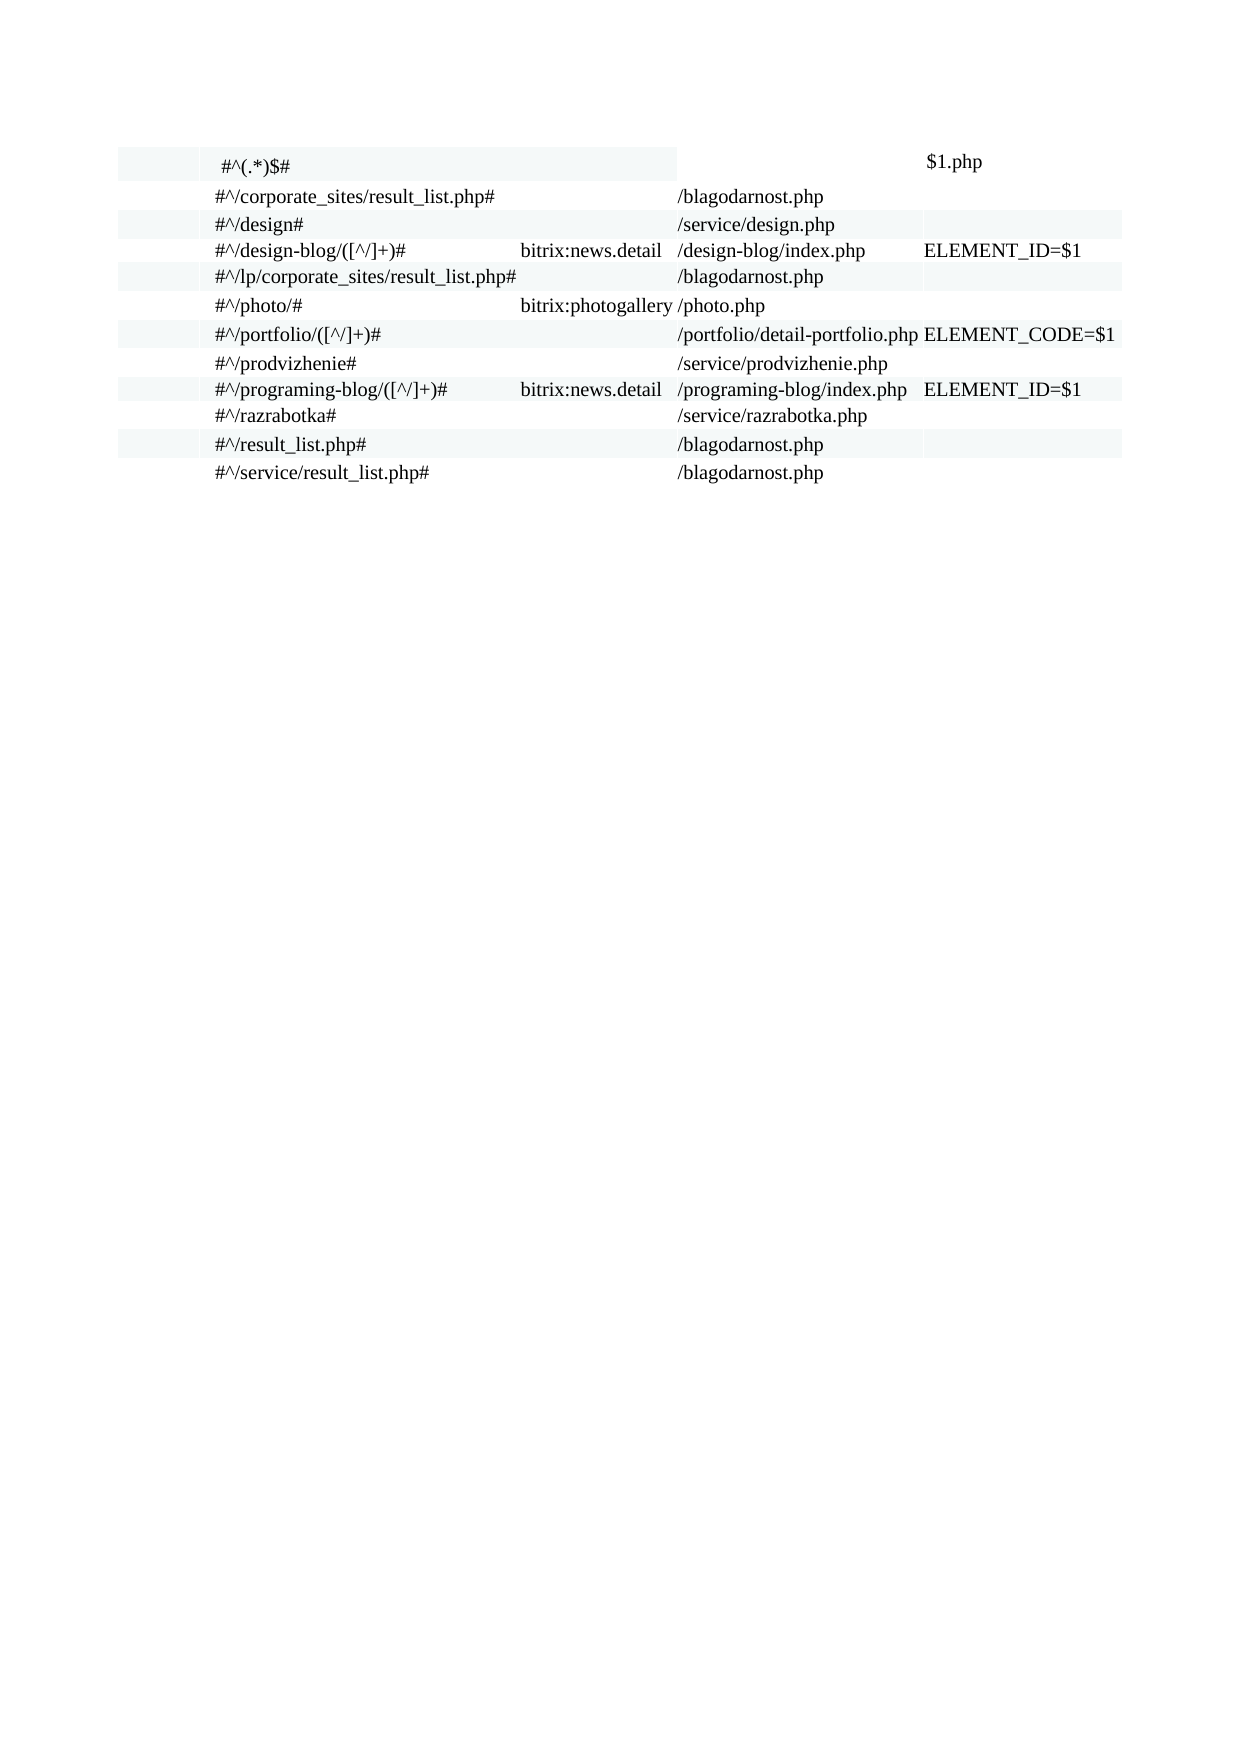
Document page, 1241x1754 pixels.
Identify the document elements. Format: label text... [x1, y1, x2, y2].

table_cell [118, 349, 199, 377]
table_cell [118, 429, 199, 458]
table_cell #^/design-blog/([^/]+)# [215, 239, 520, 262]
table_cell [924, 429, 1122, 458]
table_cell #^/programing-blog/([^/]+)# [215, 377, 520, 401]
table_cell [118, 210, 199, 239]
table_header [200, 147, 215, 181]
table_cell [520, 401, 677, 429]
table_cell #^/lp/corporate_sites/result_list.php# [215, 262, 520, 291]
table_header $1.php [924, 147, 1122, 181]
table_cell [118, 458, 199, 487]
table_header [678, 147, 923, 181]
table_cell [200, 291, 215, 320]
table_header [118, 147, 199, 181]
table_cell /service/razrabotka.php [678, 401, 923, 429]
table_cell /design-blog/index.php [678, 239, 923, 262]
table_header [520, 147, 677, 181]
table_cell [520, 210, 677, 239]
table_cell [118, 291, 199, 320]
table_cell [520, 429, 677, 458]
table_cell [924, 181, 1122, 210]
table_cell /blagodarnost.php [678, 181, 923, 210]
table_cell [200, 239, 215, 262]
table_cell [118, 239, 199, 262]
table_cell [200, 429, 215, 458]
table_cell bitrix:photogallery [520, 291, 677, 320]
table_cell [924, 262, 1122, 291]
table_cell ELEMENT_ID=$1 [924, 377, 1122, 401]
table_cell /service/prodvizhenie.php [678, 349, 923, 377]
table_cell /blagodarnost.php [678, 262, 923, 291]
table_cell ELEMENT_CODE=$1 [924, 320, 1122, 348]
table_cell [200, 377, 215, 401]
table_cell /programing-blog/index.php [678, 377, 923, 401]
table_cell [924, 458, 1122, 487]
table_cell [118, 401, 199, 429]
table_cell [200, 210, 215, 239]
table_cell /photo.php [678, 291, 923, 320]
table_cell #^/design# [215, 210, 520, 239]
table_cell ELEMENT_ID=$1 [924, 239, 1122, 262]
table_cell #^/corporate_sites/result_list.php# [215, 181, 520, 210]
table_cell [200, 262, 215, 291]
table_cell [520, 458, 677, 487]
table_cell [924, 349, 1122, 377]
table_cell [520, 349, 677, 377]
table_cell [200, 458, 215, 487]
table_cell #^/razrabotka# [215, 401, 520, 429]
table_cell [200, 320, 215, 348]
table_cell [118, 181, 199, 210]
table_cell /service/design.php [678, 210, 923, 239]
table_cell [118, 320, 199, 348]
table_cell bitrix:news.detail [520, 377, 677, 401]
table_cell [118, 377, 199, 401]
table_cell [118, 262, 199, 291]
table_cell [924, 210, 1122, 239]
table_cell #^/service/result_list.php# [215, 458, 520, 487]
table_cell /blagodarnost.php [678, 429, 923, 458]
table_cell [924, 291, 1122, 320]
table_cell /blagodarnost.php [678, 458, 923, 487]
table_cell /portfolio/detail-portfolio.php [678, 320, 923, 348]
table_cell [520, 320, 677, 348]
table_cell [200, 181, 215, 210]
table_cell #^/portfolio/([^/]+)# [215, 320, 520, 348]
table_cell [200, 349, 215, 377]
table_cell #^/result_list.php# [215, 429, 520, 458]
table_cell bitrix:news.detail [520, 239, 677, 262]
table_cell #^/photo/# [215, 291, 520, 320]
table_cell #^/prodvizhenie# [215, 349, 520, 377]
table_header #^(.*)$# [215, 147, 520, 181]
table_cell [200, 401, 215, 429]
table_cell [520, 262, 677, 291]
table_cell [924, 401, 1122, 429]
table_cell [520, 181, 677, 210]
